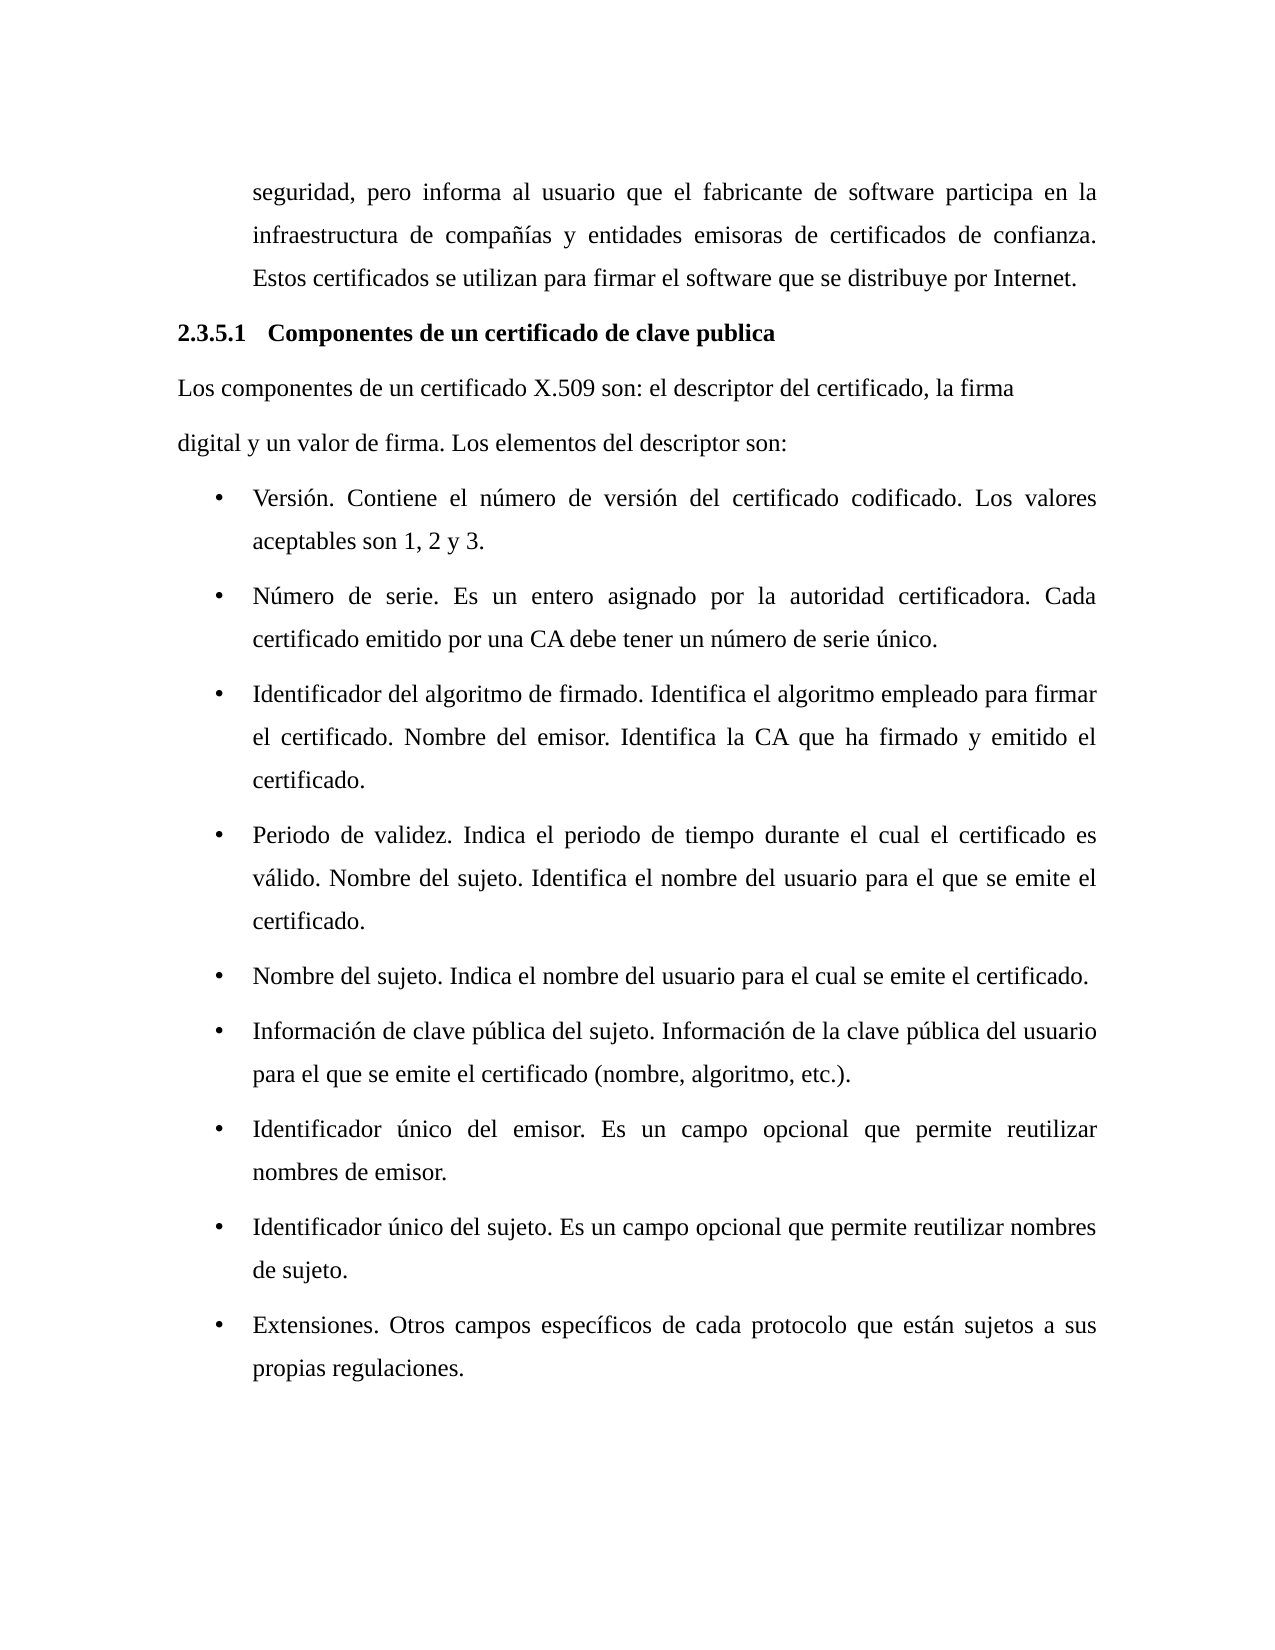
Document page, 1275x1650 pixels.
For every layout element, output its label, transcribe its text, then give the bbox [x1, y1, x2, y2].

list Número de serie. Es un entero asignado por la autoridad certificadora. Cada certificado emitido por una CA debe tener un número de serie único. [215, 581, 1098, 653]
list Identificador único del emisor. Es un campo opcional que permite reutilizar nombres de emisor. [215, 1114, 1098, 1186]
text digital y un valor de firma. Los elementos del descriptor son: [177, 428, 1098, 457]
text Los componentes de un certificado X.509 son: el descriptor del certificado, la firma [177, 373, 1098, 402]
list seguridad, pero informa al usuario que el fabricante de software participa en la infraestructura de compañías y entidades emisoras de certificados de confianza. Estos certificados se utilizan para firmar el software que se distribuye por Internet. [215, 177, 1098, 292]
list Nombre del sujeto. Indica el nombre del usuario para el cual se emite el certificado. [215, 961, 1098, 990]
list Identificador del algoritmo de firmado. Identifica el algoritmo empleado para firmar el certificado. Nombre del emisor. Identifica la CA que ha firmado y emitido el certificado. [215, 679, 1098, 794]
list Versión. Contiene el número de versión del certificado codificado. Los valores aceptables son 1, 2 y 3. [215, 483, 1098, 555]
list Extensiones. Otros campos específicos de cada protocolo que están sujetos a sus propias regulaciones. [215, 1310, 1098, 1382]
subtitle Componentes de un certificado de clave publica [177, 318, 1098, 347]
list Información de clave pública del sujeto. Información de la clave pública del usuario para el que se emite el certificado (nombre, algoritmo, etc.). [215, 1016, 1098, 1088]
list Identificador único del sujeto. Es un campo opcional que permite reutilizar nombres de sujeto. [215, 1212, 1098, 1284]
list Periodo de validez. Indica el periodo de tiempo durante el cual el certificado es válido. Nombre del sujeto. Identifica el nombre del usuario para el que se emite el certificado. [215, 820, 1098, 935]
